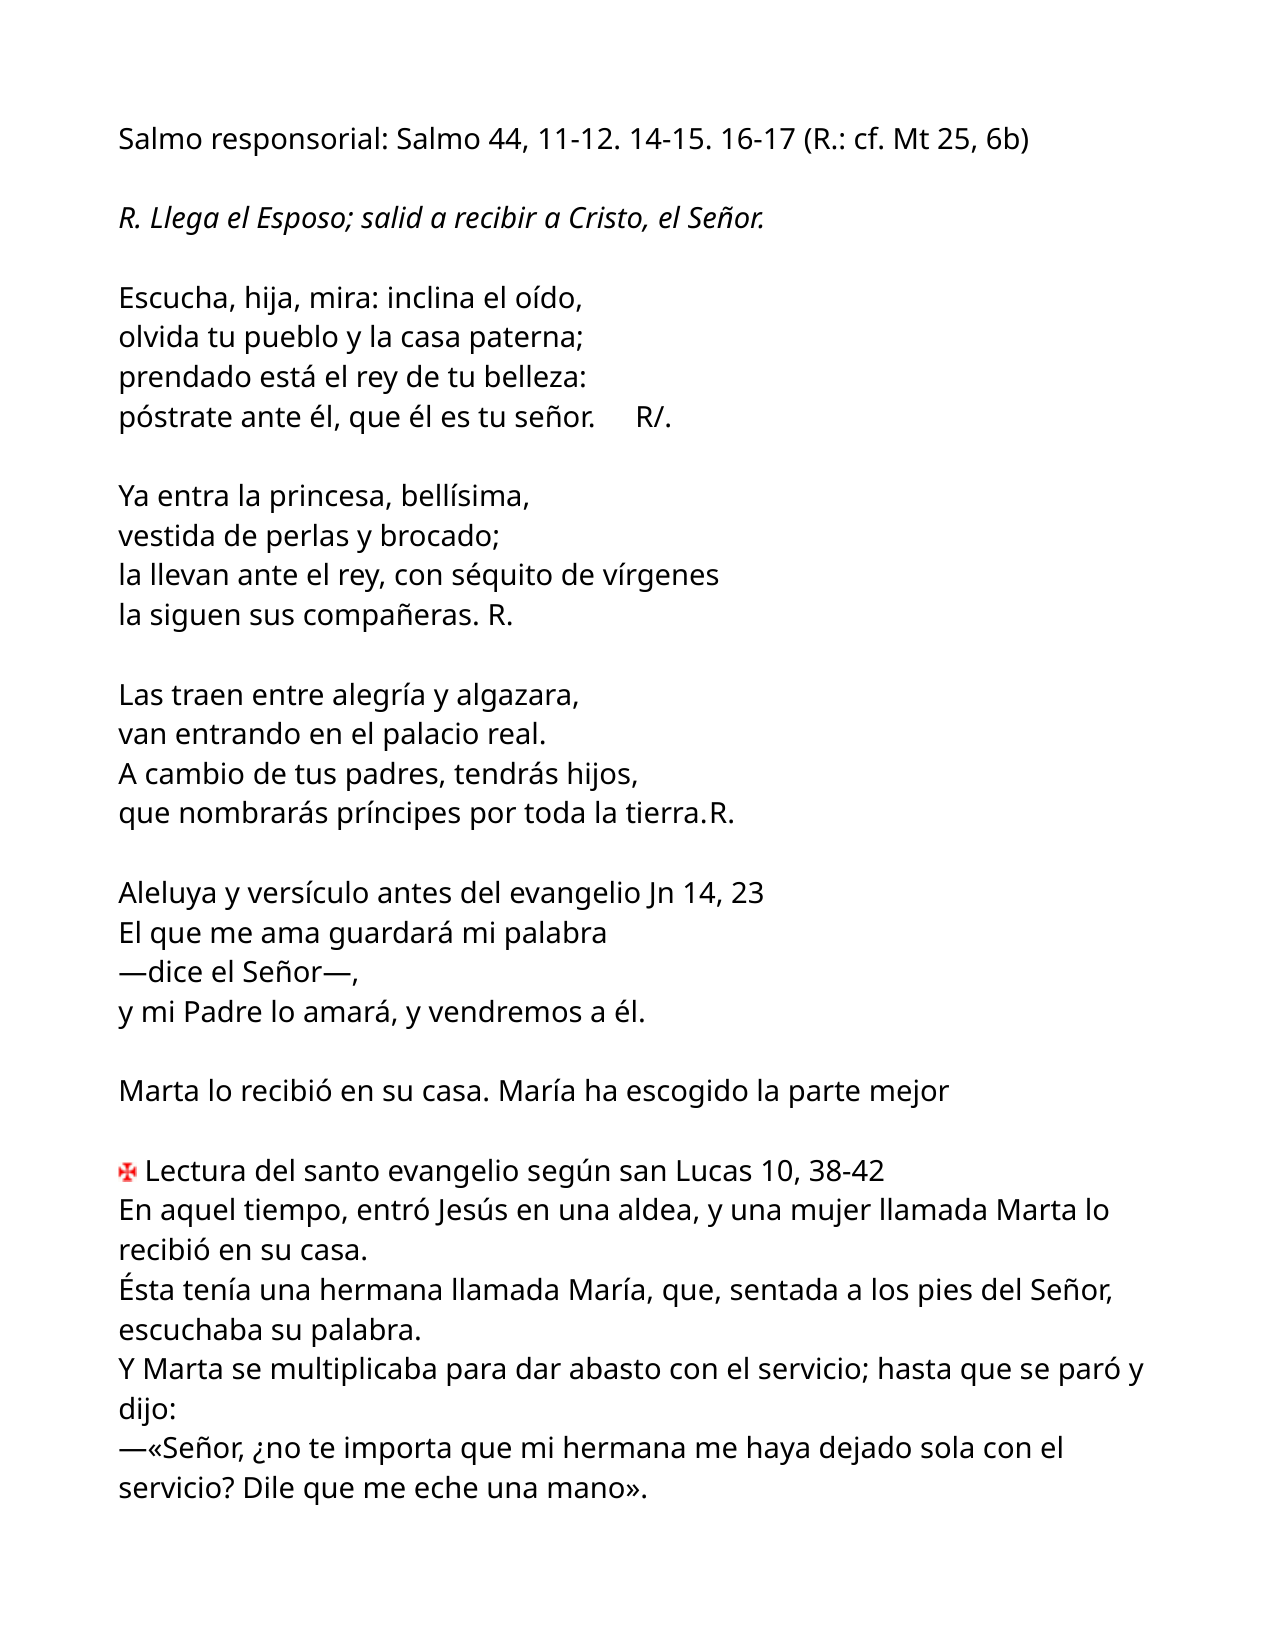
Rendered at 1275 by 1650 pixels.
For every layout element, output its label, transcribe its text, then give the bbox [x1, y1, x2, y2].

text que nombrarás príncipes por toda la tierra. R. [118, 793, 1157, 832]
text R. Llega el Esposo; salid a recibir a Cristo, el Señor. [118, 197, 1157, 237]
text Las traen entre alegría y algazara, [118, 674, 1157, 713]
text olvida tu pueblo y la casa paterna; [118, 317, 1157, 356]
text A cambio de tus padres, tendrás hijos, [118, 753, 1157, 793]
text van entrando en el palacio real. [118, 713, 1157, 753]
text En aquel tiempo, entró Jesús en una aldea, y una mujer llamada Marta lo recibió en su casa. [118, 1190, 1157, 1269]
text y mi Padre lo amará, y vendremos a él. [118, 991, 1157, 1031]
text Ésta tenía una hermana llamada María, que, sentada a los pies del Señor, escuchaba su palabra. [118, 1269, 1157, 1348]
text Salmo responsorial: Salmo 44, 11-12. 14-15. 16-17 (R.: cf. Mt 25, 6b) [118, 118, 1157, 158]
text —dice el Señor—, [118, 952, 1157, 991]
picture [118, 1162, 137, 1182]
text Y Marta se multiplicaba para dar abasto con el servicio; hasta que se paró y dijo: [118, 1348, 1157, 1428]
text prendado está el rey de tu belleza: [118, 356, 1157, 396]
text El que me ama guardará mi palabra [118, 912, 1157, 952]
text vestida de perlas y brocado; [118, 515, 1157, 555]
text Ya entra la princesa, bellísima, [118, 475, 1157, 515]
text póstrate ante él, que él es tu señor. R/. [118, 396, 1157, 436]
text Escucha, hija, mira: inclina el oído, [118, 277, 1157, 317]
text la siguen sus compañeras. R. [118, 594, 1157, 634]
text la llevan ante el rey, con séquito de vírgenes [118, 555, 1157, 594]
text Lectura del santo evangelio según san Lucas 10, 38-42 [118, 1150, 1157, 1190]
text Marta lo recibió en su casa. María ha escogido la parte mejor [118, 1071, 1157, 1110]
text Aleluya y versículo antes del evangelio Jn 14, 23 [118, 872, 1157, 912]
text —«Señor, ¿no te importa que mi hermana me haya dejado sola con el servicio? Dile que me eche una mano». [118, 1428, 1157, 1507]
